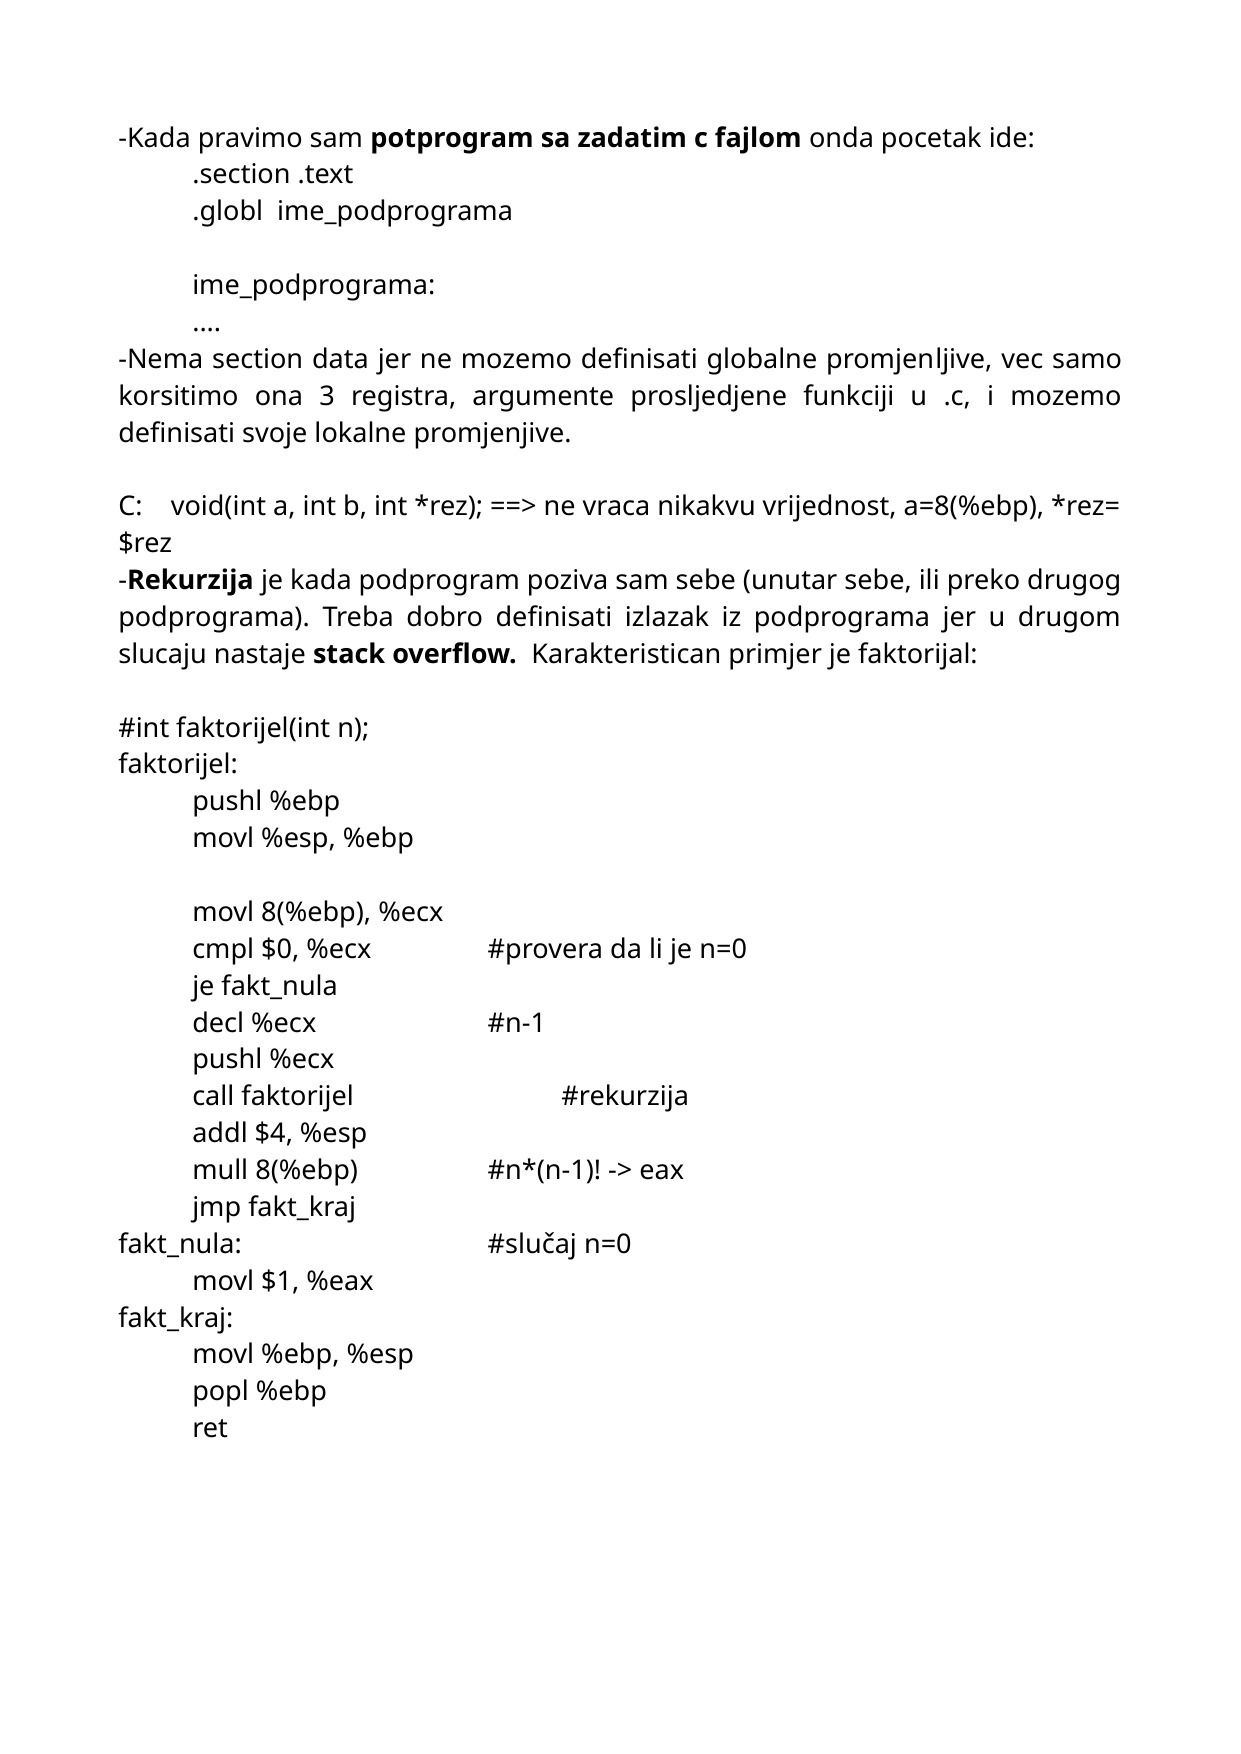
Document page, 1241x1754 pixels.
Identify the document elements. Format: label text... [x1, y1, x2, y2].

text fakt_kraj: [118, 1298, 1122, 1335]
text -Rekurzija je kada podprogram poziva sam sebe (unutar sebe, ili preko drugog podprograma). Treba dobro definisati izlazak iz podprograma jer u drugom slucaju nastaje stack overflow. Karakteristican primjer je faktorijal: [118, 561, 1122, 671]
text -Nema section data jer ne mozemo definisati globalne promjenljive, vec samo korsitimo ona 3 registra, argumente prosljedjene funkciji u .c, i mozemo definisati svoje lokalne promjenjive. [118, 339, 1122, 450]
text jmp fakt_kraj [118, 1187, 1122, 1224]
text movl %ebp, %esp [118, 1335, 1122, 1372]
text ime_podprograma: [118, 266, 1122, 302]
text faktorijel: [118, 745, 1122, 782]
text pushl %ecx [118, 1040, 1122, 1077]
text .section .text [118, 155, 1122, 192]
text je fakt_nula [118, 966, 1122, 1003]
text #int faktorijel(int n); [118, 708, 1122, 745]
text pushl %ebp [118, 782, 1122, 819]
text call faktorijel #rekurzija [118, 1077, 1122, 1114]
text fakt_nula: #slučaj n=0 [118, 1224, 1122, 1261]
text movl 8(%ebp), %ecx [118, 892, 1122, 929]
text C: void(int a, int b, int *rez); ==> ne vraca nikakvu vrijednost, a=8(%ebp), *rez= $rez [118, 487, 1122, 561]
text decl %ecx #n-1 [118, 1003, 1122, 1040]
text mull 8(%ebp) #n*(n-1)! -> eax [118, 1151, 1122, 1187]
text -Kada pravimo sam potprogram sa zadatim c fajlom onda pocetak ide: [118, 118, 1122, 155]
text popl %ebp [118, 1372, 1122, 1409]
text .globl ime_podprograma [118, 192, 1122, 229]
text ret [118, 1409, 1122, 1446]
text movl $1, %eax [118, 1261, 1122, 1298]
text cmpl $0, %ecx #provera da li je n=0 [118, 929, 1122, 966]
text movl %esp, %ebp [118, 819, 1122, 856]
text addl $4, %esp [118, 1114, 1122, 1151]
text .... [118, 302, 1122, 339]
